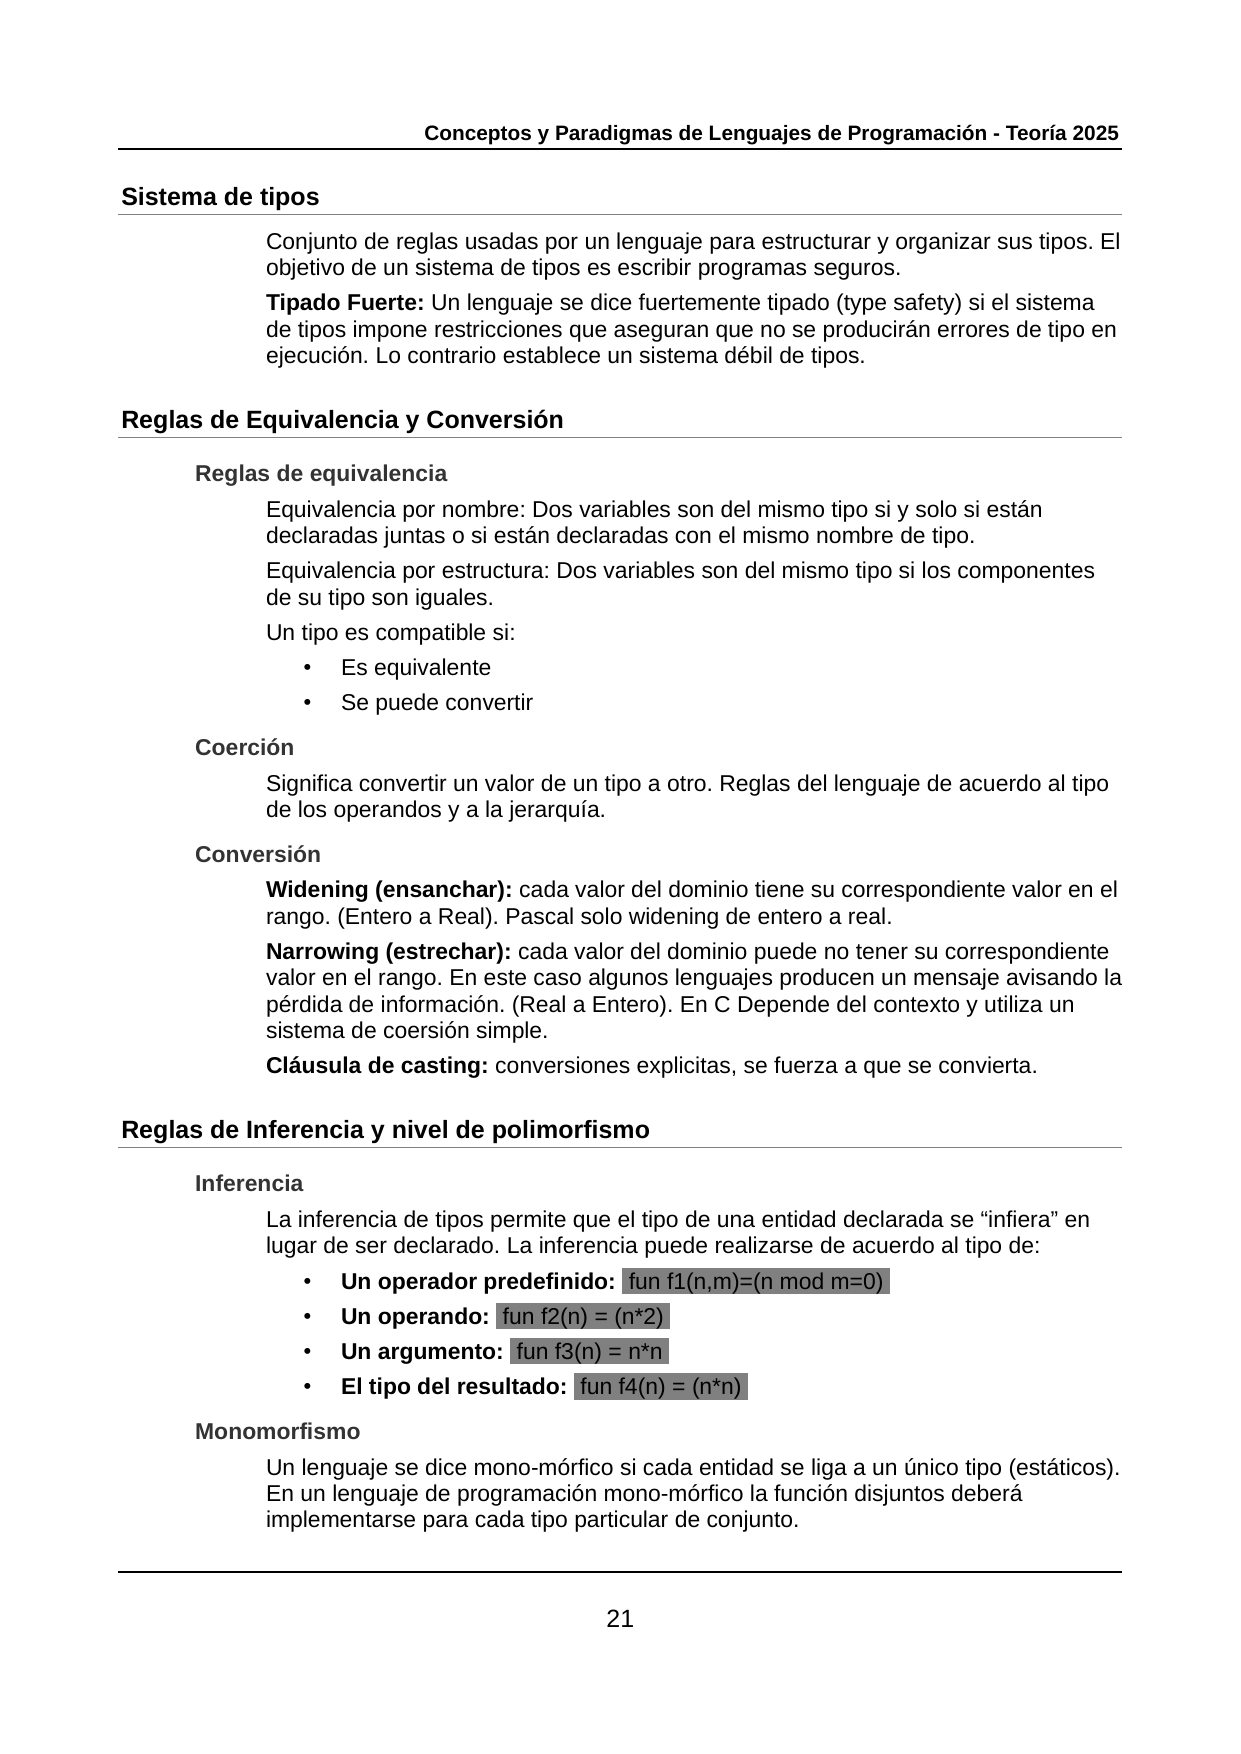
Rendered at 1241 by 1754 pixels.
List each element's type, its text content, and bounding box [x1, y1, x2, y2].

subtitle Inferencia [192, 1167, 1122, 1200]
subtitle Conversión [192, 838, 1122, 870]
text Significa convertir un valor de un tipo a otro. Reglas del lenguaje de acuerdo al tipo de los operandos y a la jerarquía. [266, 770, 1122, 822]
list Un operando: fun f2(n) = (n*2) [303, 1303, 1122, 1329]
list El tipo del resultado: fun f4(n) = (n*n) [303, 1373, 1122, 1400]
text Widening (ensanchar): cada valor del dominio tiene su correspondiente valor en el rango. (Entero a Real). Pascal solo widening de entero a real. [266, 876, 1122, 929]
list Un argumento: fun f3(n) = n*n [303, 1338, 1122, 1364]
text Tipado Fuerte: Un lenguaje se dice fuertemente tipado (type safety) si el sistema de tipos impone restricciones que aseguran que no se producirán errores de tipo en ejecución. Lo contrario establece un sistema débil de tipos. [266, 289, 1122, 368]
list Es equivalente [303, 654, 1122, 681]
text Un tipo es compatible si: [266, 619, 1122, 645]
text Narrowing (estrechar): cada valor del dominio puede no tener su correspondiente valor en el rango. En este caso algunos lenguajes producen un mensaje avisando la pérdida de información. (Real a Entero). En C Depende del contexto y utiliza un sistema de coersión simple. [266, 938, 1122, 1043]
text Equivalencia por estructura: Dos variables son del mismo tipo si los componentes de su tipo son iguales. [266, 557, 1122, 610]
subtitle Reglas de Equivalencia y Conversión [118, 402, 1122, 437]
text Equivalencia por nombre: Dos variables son del mismo tipo si y solo si están declaradas juntas o si están declaradas con el mismo nombre de tipo. [266, 496, 1122, 548]
subtitle Sistema de tipos [118, 179, 1122, 214]
subtitle Reglas de equivalencia [192, 457, 1122, 489]
text Cláusula de casting: conversiones explicitas, se fuerza a que se convierta. [266, 1052, 1122, 1078]
list Un operador predefinido: fun f1(n,m)=(n mod m=0) [303, 1268, 1122, 1294]
subtitle Reglas de Inferencia y nivel de polimorfismo [118, 1112, 1122, 1147]
subtitle Monomorfismo [192, 1415, 1122, 1447]
subtitle Coerción [192, 731, 1122, 763]
text Conjunto de reglas usadas por un lenguaje para estructurar y organizar sus tipos. El objetivo de un sistema de tipos es escribir programas seguros. [266, 228, 1122, 280]
text La inferencia de tipos permite que el tipo de una entidad declarada se “infiera” en lugar de ser declarado. La inferencia puede realizarse de acuerdo al tipo de: [266, 1206, 1122, 1259]
text Un lenguaje se dice mono-mórfico si cada entidad se liga a un único tipo (estáticos). En un lenguaje de programación mono-mórfico la función disjuntos deberá implementarse para cada tipo particular de conjunto. [266, 1454, 1122, 1533]
list Se puede convertir [303, 689, 1122, 716]
